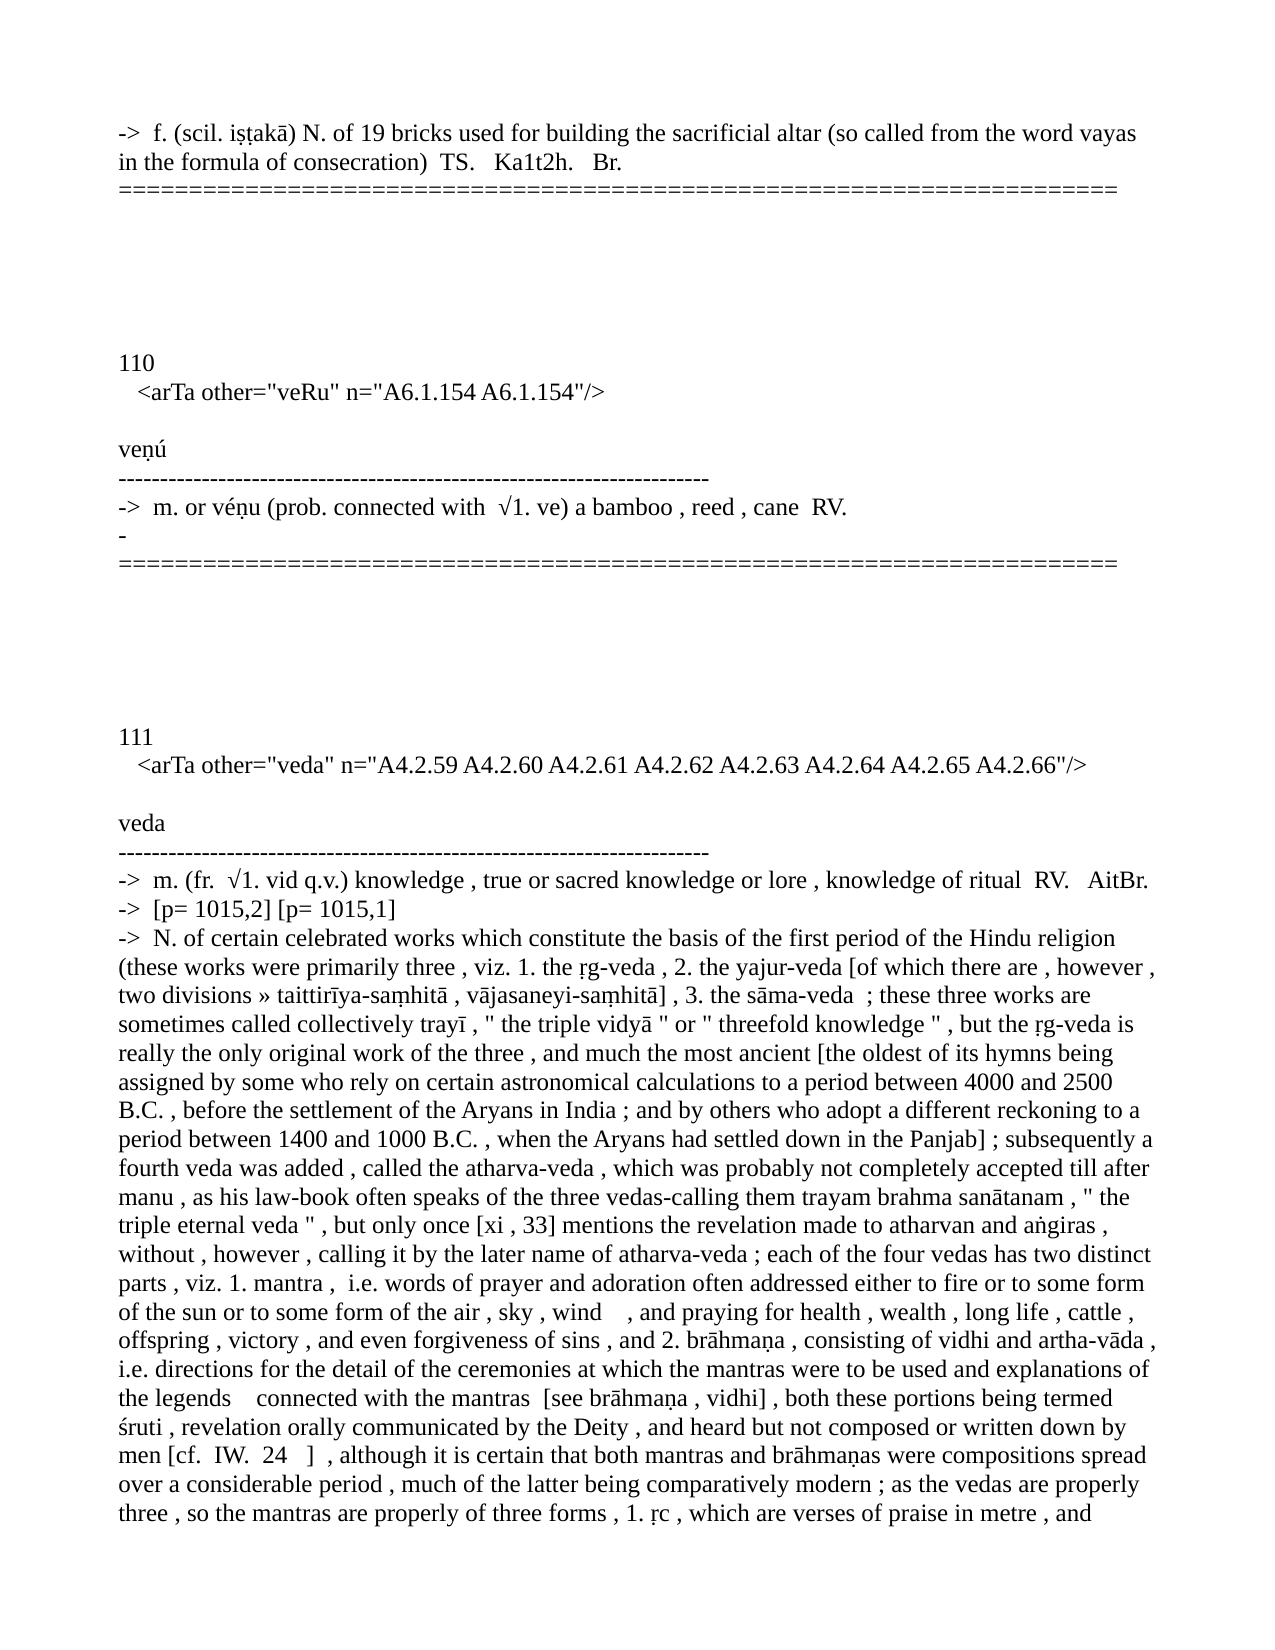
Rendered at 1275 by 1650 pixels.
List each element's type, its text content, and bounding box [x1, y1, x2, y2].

text -> [p= 1015,2] [p= 1015,1] [118, 894, 1157, 923]
text <arTa other="veda" n="A4.2.59 A4.2.60 A4.2.61 A4.2.62 A4.2.63 A4.2.64 A4.2.65 A4.2.66"/> [118, 751, 1157, 779]
text 110 [118, 348, 1157, 377]
text -> m. (fr. √1. vid q.v.) knowledge , true or sacred knowledge or lore , knowledge of ritual RV. AitBr. [118, 866, 1157, 894]
text veṇú [118, 434, 1157, 463]
text ======================================================================= [118, 549, 1157, 578]
text -> N. of certain celebrated works which constitute the basis of the first period of the Hindu religion (these works were primarily three , viz. 1. the ṛg-veda , 2. the yajur-veda [of which there are , however , two divisions » taittirīya-saṃhitā , vājasaneyi-saṃhitā] , 3. the sāma-veda ; these three works are sometimes called collectively trayī , " the triple vidyā " or " threefold knowledge " , but the ṛg-veda is really the only original work of the three , and much the most ancient [the oldest of its hymns being assigned by some who rely on certain astronomical calculations to a period between 4000 and 2500 B.C. , before the settlement of the Aryans in India ; and by others who adopt a different reckoning to a period between 1400 and 1000 B.C. , when the Aryans had settled down in the Panjab] ; subsequently a fourth veda was added , called the atharva-veda , which was probably not completely accepted till after manu , as his law-book often speaks of the three vedas-calling them trayam brahma sanātanam , " the triple eternal veda " , but only once [xi , 33] mentions the revelation made to atharvan and aṅgiras , without , however , calling it by the later name of atharva-veda ; each of the four vedas has two distinct parts , viz. 1. mantra , i.e. words of prayer and adoration often addressed either to fire or to some form of the sun or to some form of the air , sky , wind , and praying for health , wealth , long life , cattle , offspring , victory , and even forgiveness of sins , and 2. brāhmaṇa , consisting of vidhi and artha-vāda , i.e. directions for the detail of the ceremonies at which the mantras were to be used and explanations of the legends connected with the mantras [see brāhmaṇa , vidhi] , both these portions being termed śruti , revelation orally communicated by the Deity , and heard but not composed or written down by men [cf. IW. 24 ] , although it is certain that both mantras and brāhmaṇas were compositions spread over a considerable period , much of the latter being comparatively modern ; as the vedas are properly three , so the mantras are properly of three forms , 1. ṛc , which are verses of praise in metre , and [118, 923, 1157, 1527]
text ----------------------------------------------------------------------- [118, 837, 1157, 866]
text 111 [118, 722, 1157, 751]
text veda [118, 808, 1157, 837]
text ----------------------------------------------------------------------- [118, 463, 1157, 492]
text ======================================================================= [118, 176, 1157, 204]
text <arTa other="veRu" n="A6.1.154 A6.1.154"/> [118, 377, 1157, 406]
text - [118, 521, 1157, 549]
text -> f. (scil. iṣṭakā) N. of 19 bricks used for building the sacrificial altar (so called from the word vayas in the formula of consecration) TS. Ka1t2h. Br. [118, 118, 1157, 176]
text -> m. or véṇu (prob. connected with √1. ve) a bamboo , reed , cane RV. [118, 492, 1157, 521]
